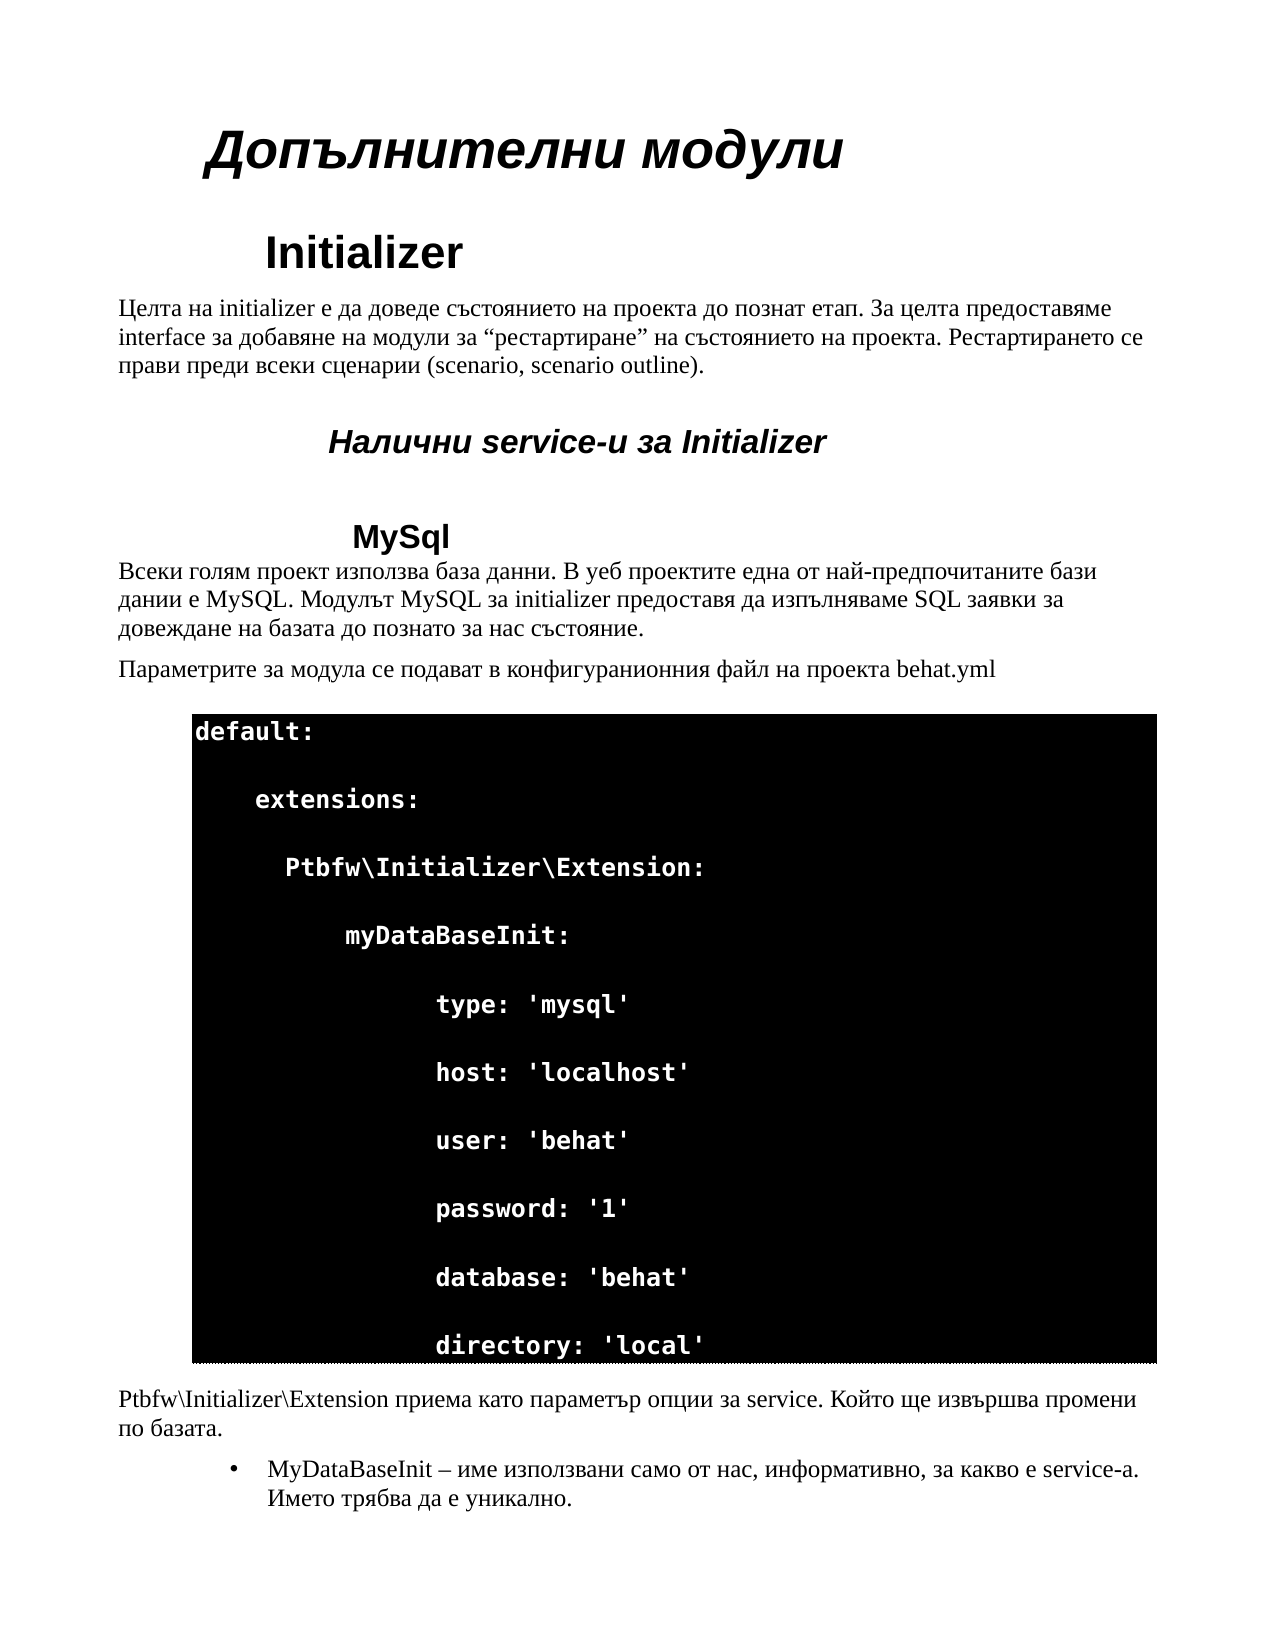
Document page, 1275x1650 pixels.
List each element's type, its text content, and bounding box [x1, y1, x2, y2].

text host: 'localhost' [192, 1055, 1157, 1087]
text password: '1' [192, 1191, 1157, 1224]
text Целта на initializer е да доведе състоянието на проекта до познат етап. За целта предоставяме interface за добавяне на модули за “рестартиране” на състоянието на проекта. Рестартирането се прави преди всеки сценарии (scenario, scenario outline). [118, 293, 1157, 379]
text Ptbfw\Initializer\Extension: [192, 850, 1157, 882]
subtitle Налични service-и за Initializer [328, 422, 1157, 460]
text extensions: [192, 782, 1157, 814]
text Всеки голям проект използва база данни. В уеб проектите една от най-предпочитаните бази дании е MySQL. Модулът MySQL за initializer предоставя да изпълняваме SQL заявки за довеждане на базата до познато за нас състояние. [118, 556, 1157, 642]
text directory: 'local' [192, 1328, 1157, 1363]
text Параметрите за модула се подават в конфигуранионния файл на проекта behat.yml [118, 654, 1157, 683]
text default: [192, 714, 1157, 746]
text database: 'behat' [192, 1259, 1157, 1292]
text type: 'mysql' [192, 987, 1157, 1019]
list MyDataBaseInit – име използвани само от нас, информативно, за какво е service-а. Името трябва да е уникално. [229, 1454, 1157, 1512]
text myDataBaseInit: [192, 918, 1157, 951]
subtitle Initializer [265, 225, 1157, 278]
text Ptbfw\Initializer\Extension приема като параметър опции за service. Който ще извършва промени по базата. [118, 1384, 1157, 1442]
text user: 'behat' [192, 1123, 1157, 1155]
subtitle MySql [352, 517, 1157, 556]
subtitle Допълнителни модули [206, 118, 1157, 180]
